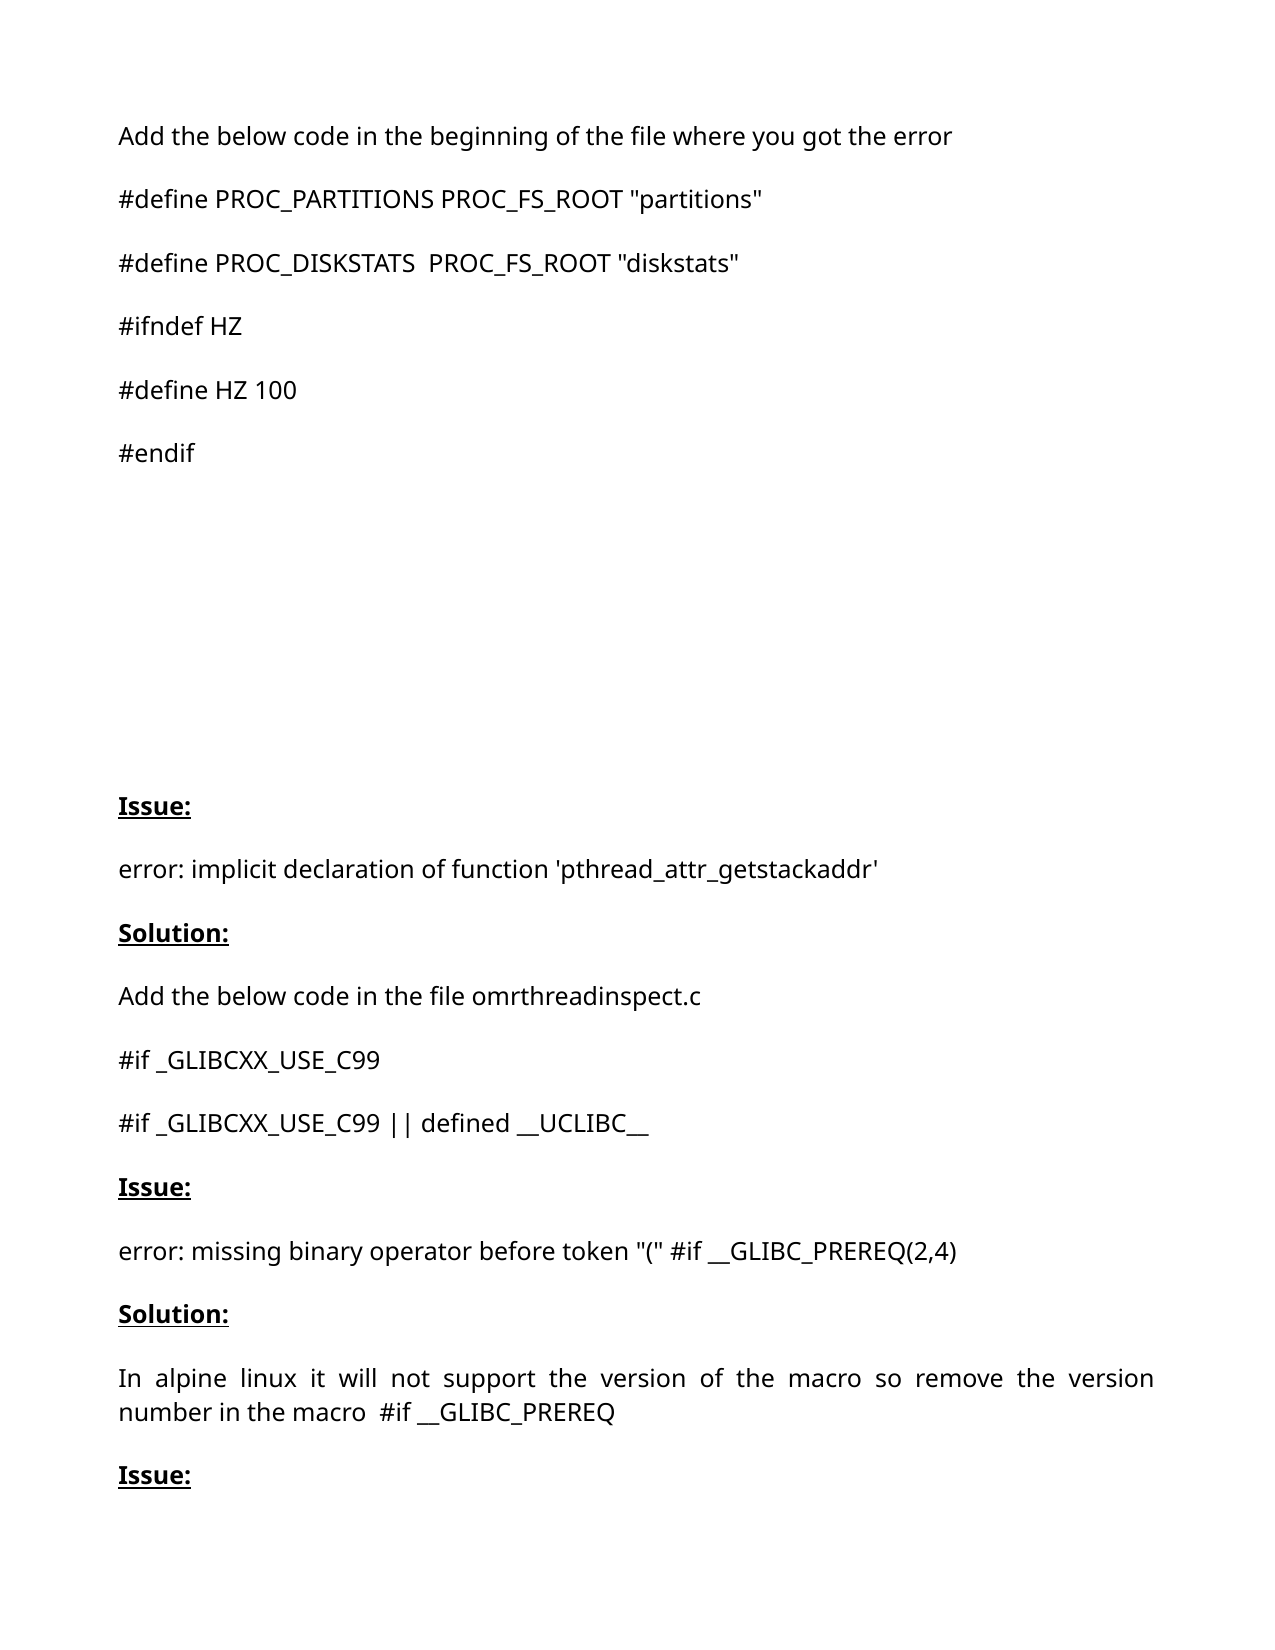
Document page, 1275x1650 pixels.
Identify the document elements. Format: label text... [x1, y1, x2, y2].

text #endif [118, 436, 1157, 470]
text #define PROC_DISKSTATS PROC_FS_ROOT "diskstats" [118, 245, 1157, 279]
text Issue: [118, 1458, 1157, 1492]
text error: missing binary operator before token "(" #if __GLIBC_PREREQ(2,4) [118, 1233, 1157, 1267]
text Issue: [118, 1170, 1157, 1204]
text Add the below code in the beginning of the file where you got the error [118, 118, 1157, 152]
text Solution: [118, 1297, 1157, 1331]
text error: implicit declaration of function 'pthread_attr_getstackaddr' [118, 852, 1157, 886]
text Solution: [118, 916, 1157, 949]
text #define HZ 100 [118, 372, 1157, 406]
text #if _GLIBCXX_USE_C99 || defined __UCLIBC__ [118, 1106, 1157, 1140]
text #ifndef HZ [118, 309, 1157, 343]
text Issue: [118, 788, 1157, 822]
text Add the below code in the file omrthreadinspect.c [118, 979, 1157, 1013]
text #define PROC_PARTITIONS PROC_FS_ROOT "partitions" [118, 182, 1157, 216]
text In alpine linux it will not support the version of the macro so remove the version number in the macro #if __GLIBC_PREREQ [118, 1360, 1157, 1428]
text #if _GLIBCXX_USE_C99 [118, 1043, 1157, 1077]
